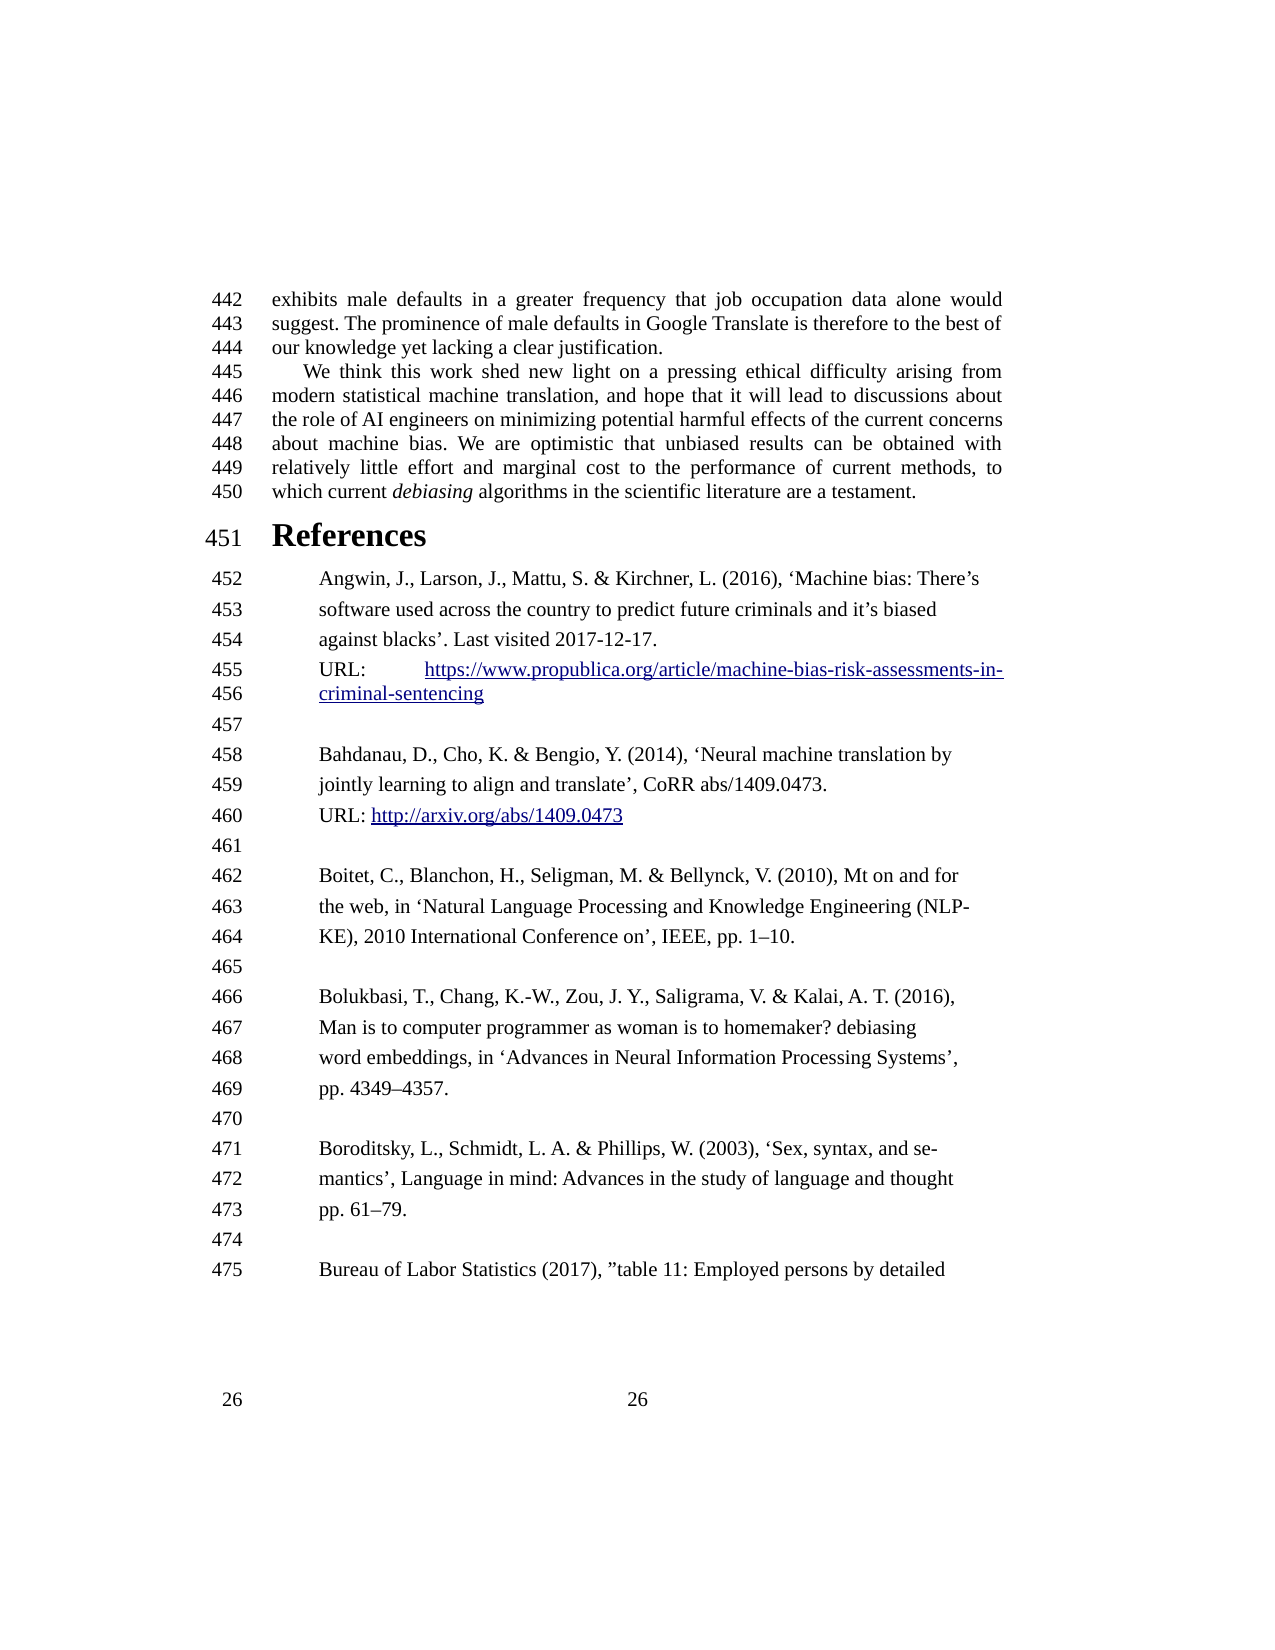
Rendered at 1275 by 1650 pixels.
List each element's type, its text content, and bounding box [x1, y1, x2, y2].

text To solidify our results, we ran our pronominal gender translation statistics against the U.S. Bureau of Labor Statistics data on the frequency of women participation for each job position. Although Google Translate exhibits male defaults, this phenomenon may merely reflect the unequal distribution of male and female workers in some job positions. To test this hypothesis, we compared the distribution of female workers with the frequency of female translations, finding no correlation between said variables. Our data shows that Google Translate outputs fail to reflect the real-world distribution of female workers, under-estimating the expected frequency. That is to say that even if we do not expect a 50:50 distribution of translated gender pronouns, Google Translate exhibits male defaults in a greater frequency that job occupation data alone would suggest. The prominence of male defaults in Google Translate is therefore to the best of our knowledge yet lacking a clear justification." " [272, 286, 1003, 359]
text pp. 61–79. [318, 1197, 1003, 1221]
text Bureau of Labor Statistics (2017), ”table 11: Employed persons by detailed [318, 1257, 1003, 1281]
subtitle References [272, 516, 1003, 554]
text word embeddings, in ‘Advances in Neural Information Processing Systems’, [318, 1045, 1003, 1069]
text Boroditsky, L., Schmidt, L. A. & Phillips, W. (2003), ‘Sex, syntax, and se- [318, 1136, 1003, 1160]
text KE), 2010 International Conference on’, IEEE, pp. 1–10. [318, 924, 1003, 948]
text URL: https://www.propublica.org/article/machine-bias-risk-assessments-in-criminal-sentencing [318, 657, 1003, 705]
text Boitet, C., Blanchon, H., Seligman, M. & Bellynck, V. (2010), Mt on and for [318, 863, 1003, 887]
text Angwin, J., Larson, J., Mattu, S. & Kirchner, L. (2016), ‘Machine bias: There’s [318, 566, 1003, 590]
text Man is to computer programmer as woman is to homemaker? debiasing [318, 1015, 1003, 1039]
text URL: http://arxiv.org/abs/1409.0473 [318, 803, 1003, 827]
text pp. 4349–4357. [318, 1075, 1003, 1099]
text software used across the country to predict future criminals and it’s biased [318, 597, 1003, 621]
text We think this work shed new light on a pressing ethical difficulty arising from modern statistical machine translation, and hope that it will lead to discussions about the role of AI engineers on minimizing potential harmful effects of the current concerns about machine bias. We are optimistic that unbiased results can be obtained with relatively little effort and marginal cost to the performance of current methods, to which current debiasing algorithms in the scientific literature are a testament."We are optimistic that unbiased results can be obtained with relatively little effort and marginal cost to the performance of current methods, to which current debiasing algorithms in the scientific literature are a testament. " [272, 359, 1003, 503]
text Bahdanau, D., Cho, K. & Bengio, Y. (2014), ‘Neural machine translation by [318, 742, 1003, 766]
text the web, in ‘Natural Language Processing and Knowledge Engineering (NLP- [318, 893, 1003, 918]
text Bolukbasi, T., Chang, K.-W., Zou, J. Y., Saligrama, V. & Kalai, A. T. (2016), [318, 984, 1003, 1008]
text mantics’, Language in mind: Advances in the study of language and thought [318, 1166, 1003, 1190]
text against blacks’. Last visited 2017-12-17. [318, 627, 1003, 651]
text jointly learning to align and translate’, CoRR abs/1409.0473. [318, 772, 1003, 796]
